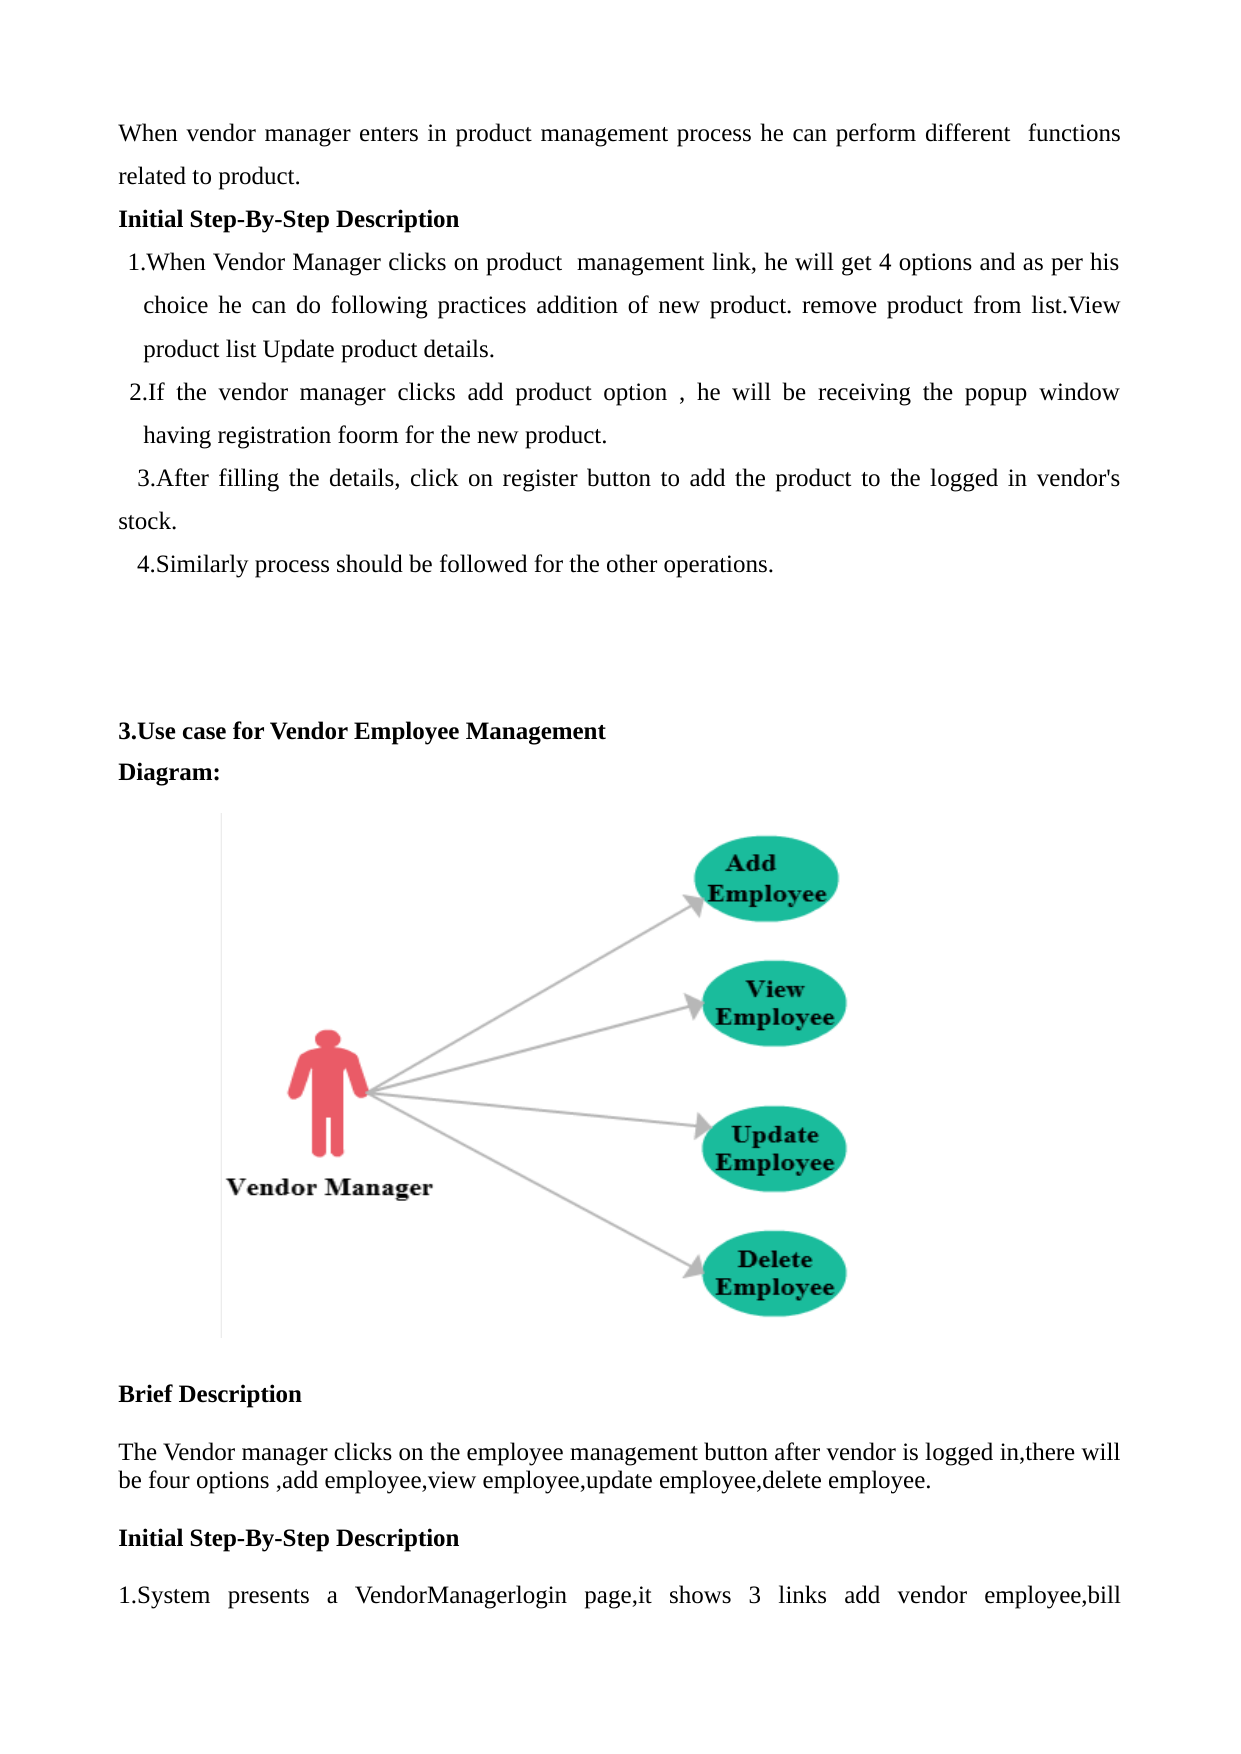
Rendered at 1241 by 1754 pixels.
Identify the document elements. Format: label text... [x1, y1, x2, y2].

text 4.Similarly process should be followed for the other operations. [118, 549, 1122, 578]
text 1.System presents a VendorManagerlogin page,it shows 3 links add vendor employee,bill [118, 1580, 1122, 1609]
list 3.After filling the details, click on register button to add the product to the logged in vendor's stock. [118, 463, 1122, 535]
text Brief Description [118, 1379, 1122, 1408]
text 3.Use case for Vendor Employee Management [118, 716, 1122, 745]
text 2.If the vendor manager clicks add product option , he will be receiving the popup window having registration foorm for the new product. [106, 377, 1122, 449]
text 1.When Vendor Manager clicks on product management link, he will get 4 options and as per his choice he can do following practices addition of new product. remove product from list.View product list Update product details. [106, 247, 1122, 362]
text When vendor manager enters in product management process he can perform different functions related to product. [118, 118, 1122, 190]
text The Vendor manager clicks on the employee management button after vendor is logged in,there will be four options ,add employee,view employee,update employee,delete employee. [118, 1437, 1122, 1494]
picture [220, 813, 960, 1338]
text Diagram: [118, 757, 1122, 786]
text Initial Step-By-Step Description [118, 1523, 1122, 1552]
text Initial Step-By-Step Description [118, 204, 1122, 233]
